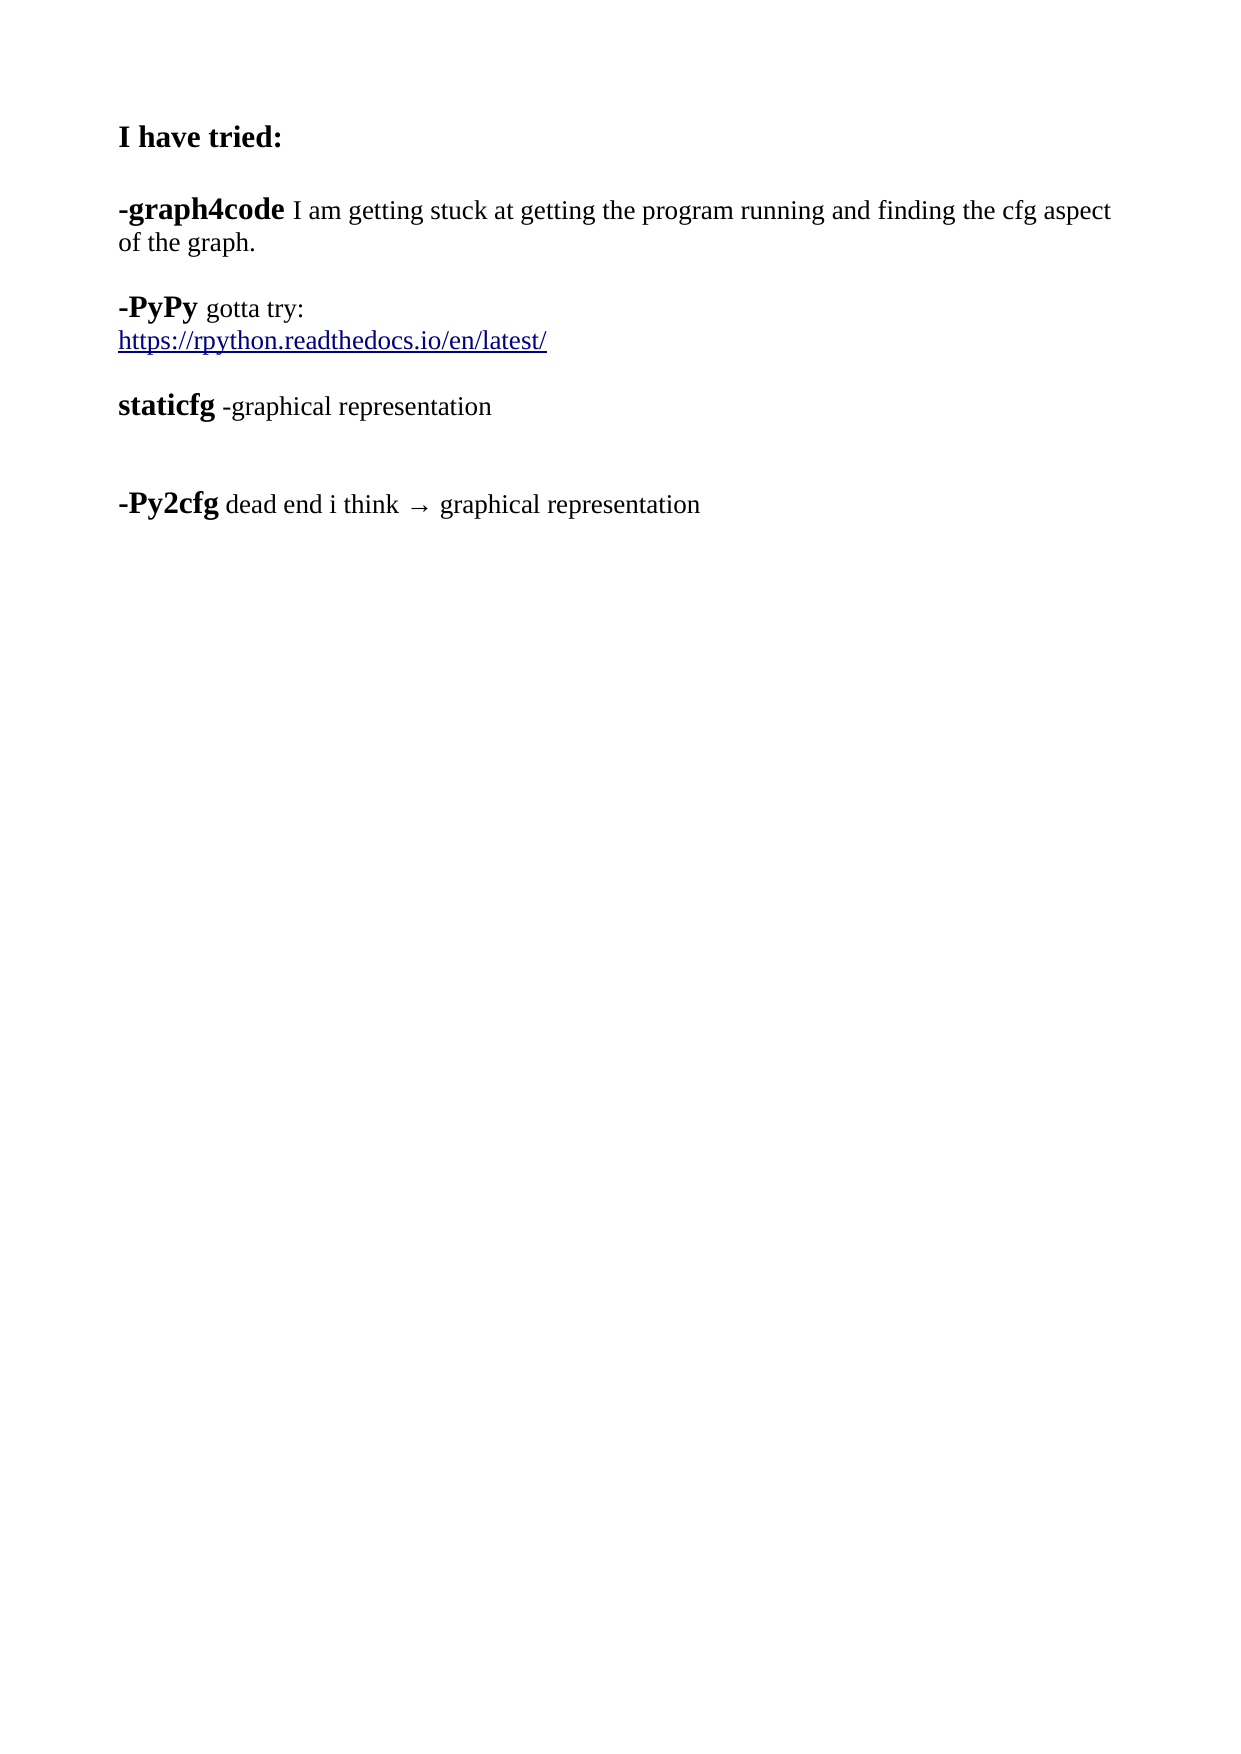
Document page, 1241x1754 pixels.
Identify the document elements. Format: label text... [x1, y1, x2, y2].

text -graph4code I am getting stuck at getting the program running and finding the cfg aspect of the graph. [118, 190, 1122, 257]
text -Py2cfg dead end i think → graphical representation [118, 485, 1122, 521]
text https://rpython.readthedocs.io/en/latest/ [118, 324, 1122, 355]
text staticfg -graphical representation [118, 386, 1122, 422]
text I have tried: [118, 118, 1122, 154]
text -PyPy gotta try: [118, 288, 1122, 324]
